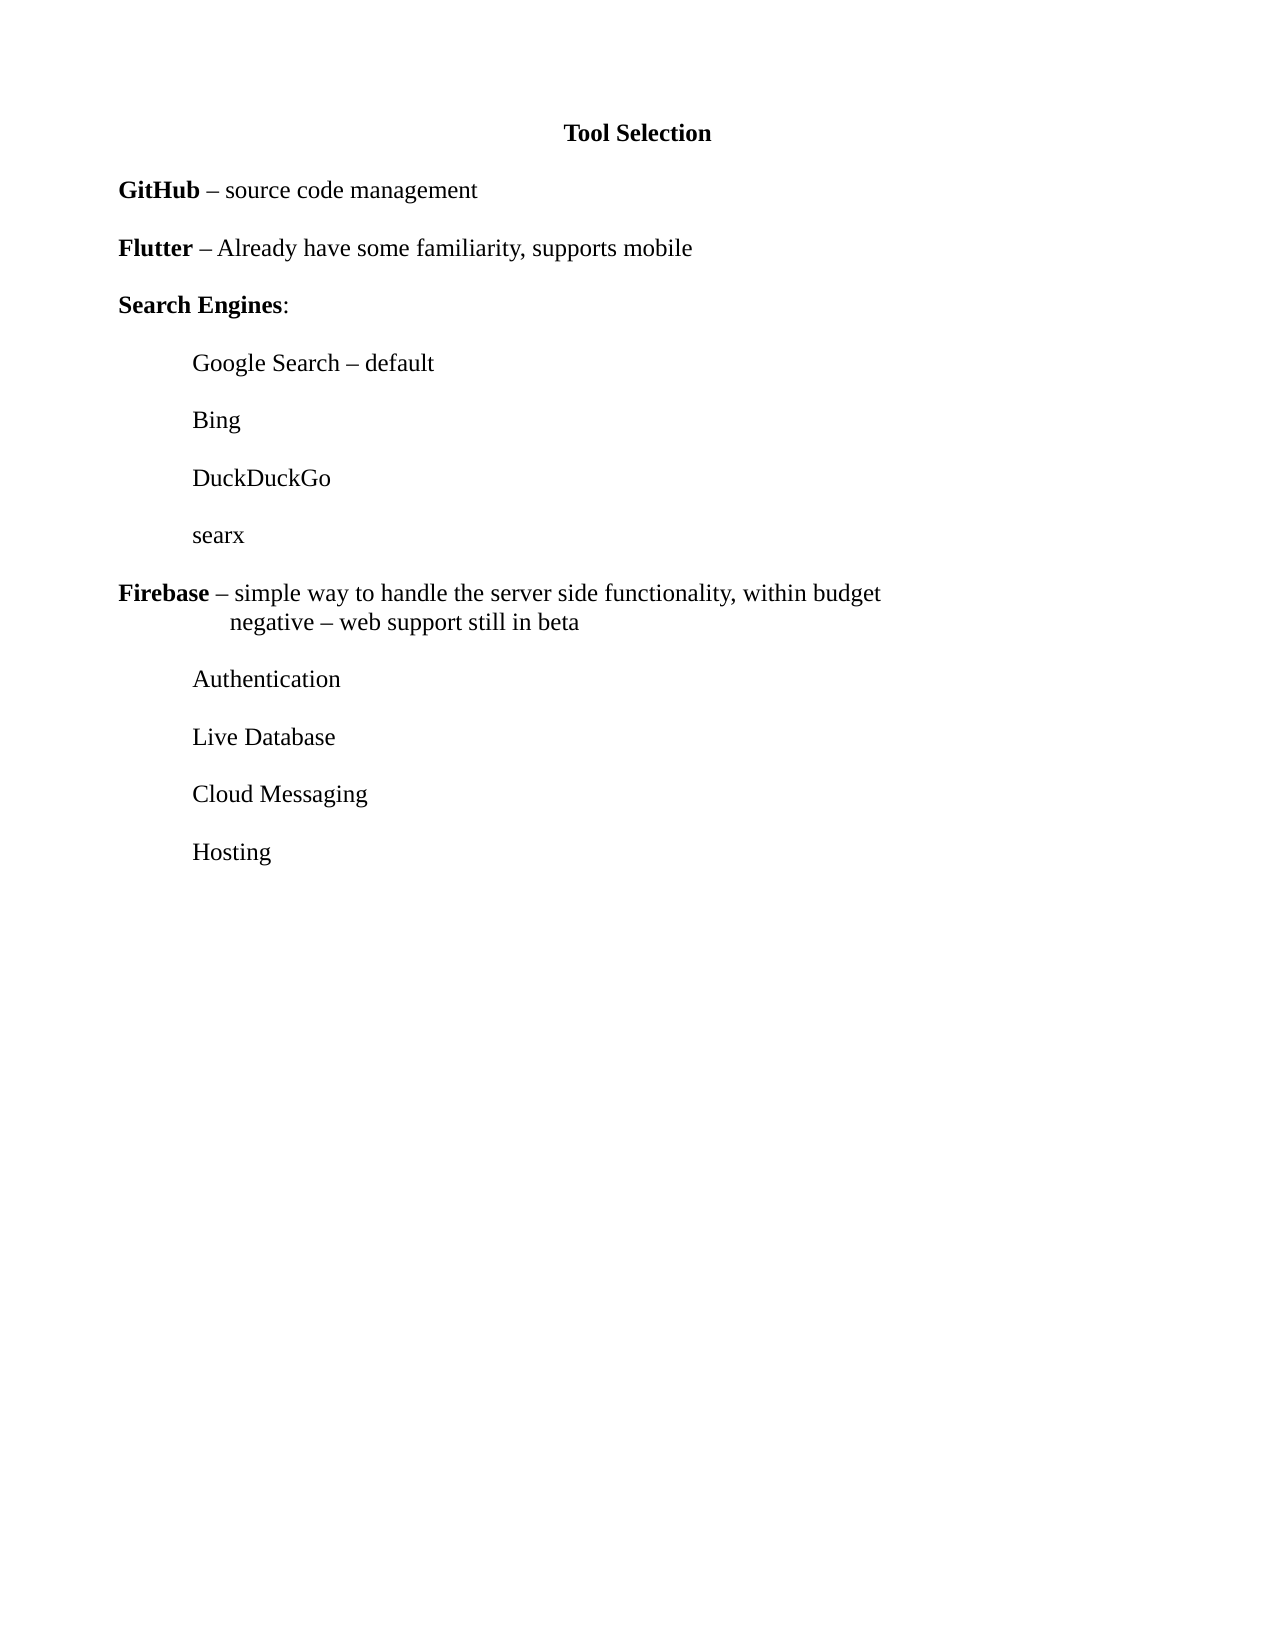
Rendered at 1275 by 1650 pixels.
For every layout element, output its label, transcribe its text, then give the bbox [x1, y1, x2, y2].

text Tool Selection [118, 118, 1157, 147]
text Hosting [118, 837, 1157, 866]
text Search Engines: [118, 291, 1157, 319]
text Google Search – default [118, 348, 1157, 377]
text Cloud Messaging [118, 779, 1157, 808]
text negative – web support still in beta [118, 607, 1157, 636]
text Live Database [118, 722, 1157, 751]
text DuckDuckGo [118, 463, 1157, 492]
text GitHub – source code management [118, 176, 1157, 204]
text Authentication [118, 664, 1157, 693]
text Flutter – Already have some familiarity, supports mobile [118, 233, 1157, 262]
text Firebase – simple way to handle the server side functionality, within budget [118, 578, 1157, 607]
text Bing [118, 406, 1157, 434]
text searx [118, 521, 1157, 549]
